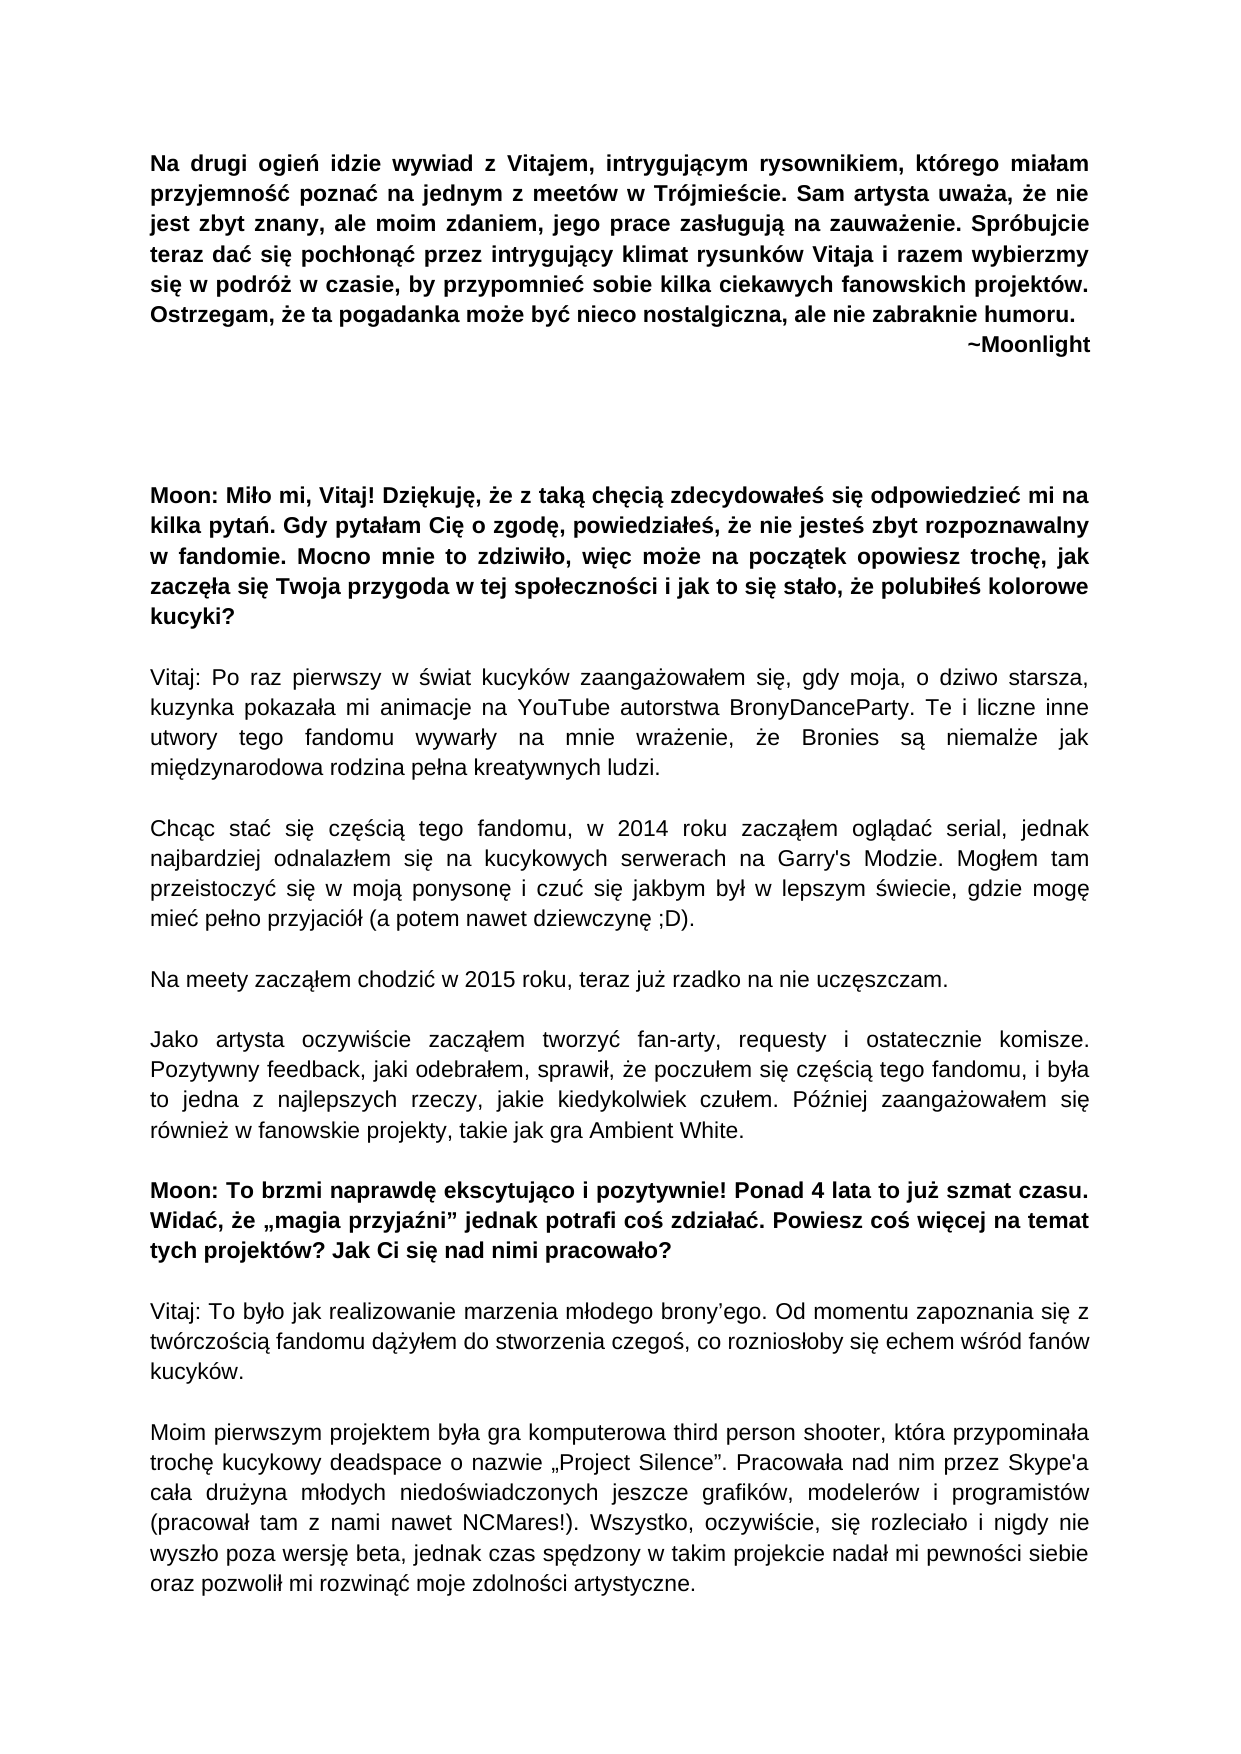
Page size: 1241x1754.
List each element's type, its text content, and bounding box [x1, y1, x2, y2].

text Chcąc stać się częścią tego fandomu, w 2014 roku zacząłem oglądać serial, jednak najbardziej odnalazłem się na kucykowych serwerach na Garry's Modzie. Mogłem tam przeistoczyć się w moją ponysonę i czuć się jakbym był w lepszym świecie, gdzie mogę mieć pełno przyjaciół (a potem nawet dziewczynę ;D). [150, 814, 1090, 932]
text Jako artysta oczywiście zacząłem tworzyć fan-arty, requesty i ostatecznie komisze. Pozytywny feedback, jaki odebrałem, sprawił, że poczułem się częścią tego fandomu, i była to jedna z najlepszych rzeczy, jakie kiedykolwiek czułem. Później zaangażowałem się również w fanowskie projekty, takie jak gra Ambient White. [150, 1026, 1090, 1143]
text Vitaj: Po raz pierwszy w świat kucyków zaangażowałem się, gdy moja, o dziwo starsza, kuzynka pokazała mi animacje na YouTube autorstwa BronyDanceParty. Te i liczne inne utwory tego fandomu wywarły na mnie wrażenie, że Bronies są niemalże jak międzynarodowa rodzina pełna kreatywnych ludzi. [150, 663, 1090, 781]
text Na drugi ogień idzie wywiad z Vitajem, intrygującym rysownikiem, którego miałam przyjemność poznać na jednym z meetów w Trójmieście. Sam artysta uważa, że nie jest zbyt znany, ale moim zdaniem, jego prace zasługują na zauważenie. Spróbujcie teraz dać się pochłonąć przez intrygujący klimat rysunków Vitaja i razem wybierzmy się w podróż w czasie, by przypomnieć sobie kilka ciekawych fanowskich projektów. Ostrzegam, że ta pogadanka może być nieco nostalgiczna, ale nie zabraknie humoru. [150, 150, 1090, 327]
text Moon: Miło mi, Vitaj! Dziękuję, że z taką chęcią zdecydowałeś się odpowiedzieć mi na kilka pytań. Gdy pytałam Cię o zgodę, powiedziałeś, że nie jesteś zbyt rozpoznawalny w fandomie. Mocno mnie to zdziwiło, więc może na początek opowiesz trochę, jak zaczęła się Twoja przygoda w tej społeczności i jak to się stało, że polubiłeś kolorowe kucyki? [150, 482, 1090, 629]
text Na meety zacząłem chodzić w 2015 roku, teraz już rzadko na nie uczęszczam. [150, 966, 1090, 992]
text ~Moonlight [150, 331, 1090, 358]
text Vitaj: To było jak realizowanie marzenia młodego brony’ego. Od momentu zapoznania się z twórczością fandomu dążyłem do stworzenia czegoś, co rozniosłoby się echem wśród fanów kucyków. [150, 1298, 1090, 1385]
text Moim pierwszym projektem była gra komputerowa third person shooter, która przypominała trochę kucykowy deadspace o nazwie „Project Silence”. Pracowała nad nim przez Skype'a cała drużyna młodych niedoświadczonych jeszcze grafików, modelerów i programistów (pracował tam z nami nawet NCMares!). Wszystko, oczywiście, się rozleciało i nigdy nie wyszło poza wersję beta, jednak czas spędzony w takim projekcie nadał mi pewności siebie oraz pozwolił mi rozwinąć moje zdolności artystyczne. [150, 1419, 1090, 1596]
text Moon: To brzmi naprawdę ekscytująco i pozytywnie! Ponad 4 lata to już szmat czasu. Widać, że „magia przyjaźni” jednak potrafi coś zdziałać. Powiesz coś więcej na temat tych projektów? Jak Ci się nad nimi pracowało? [150, 1177, 1090, 1264]
